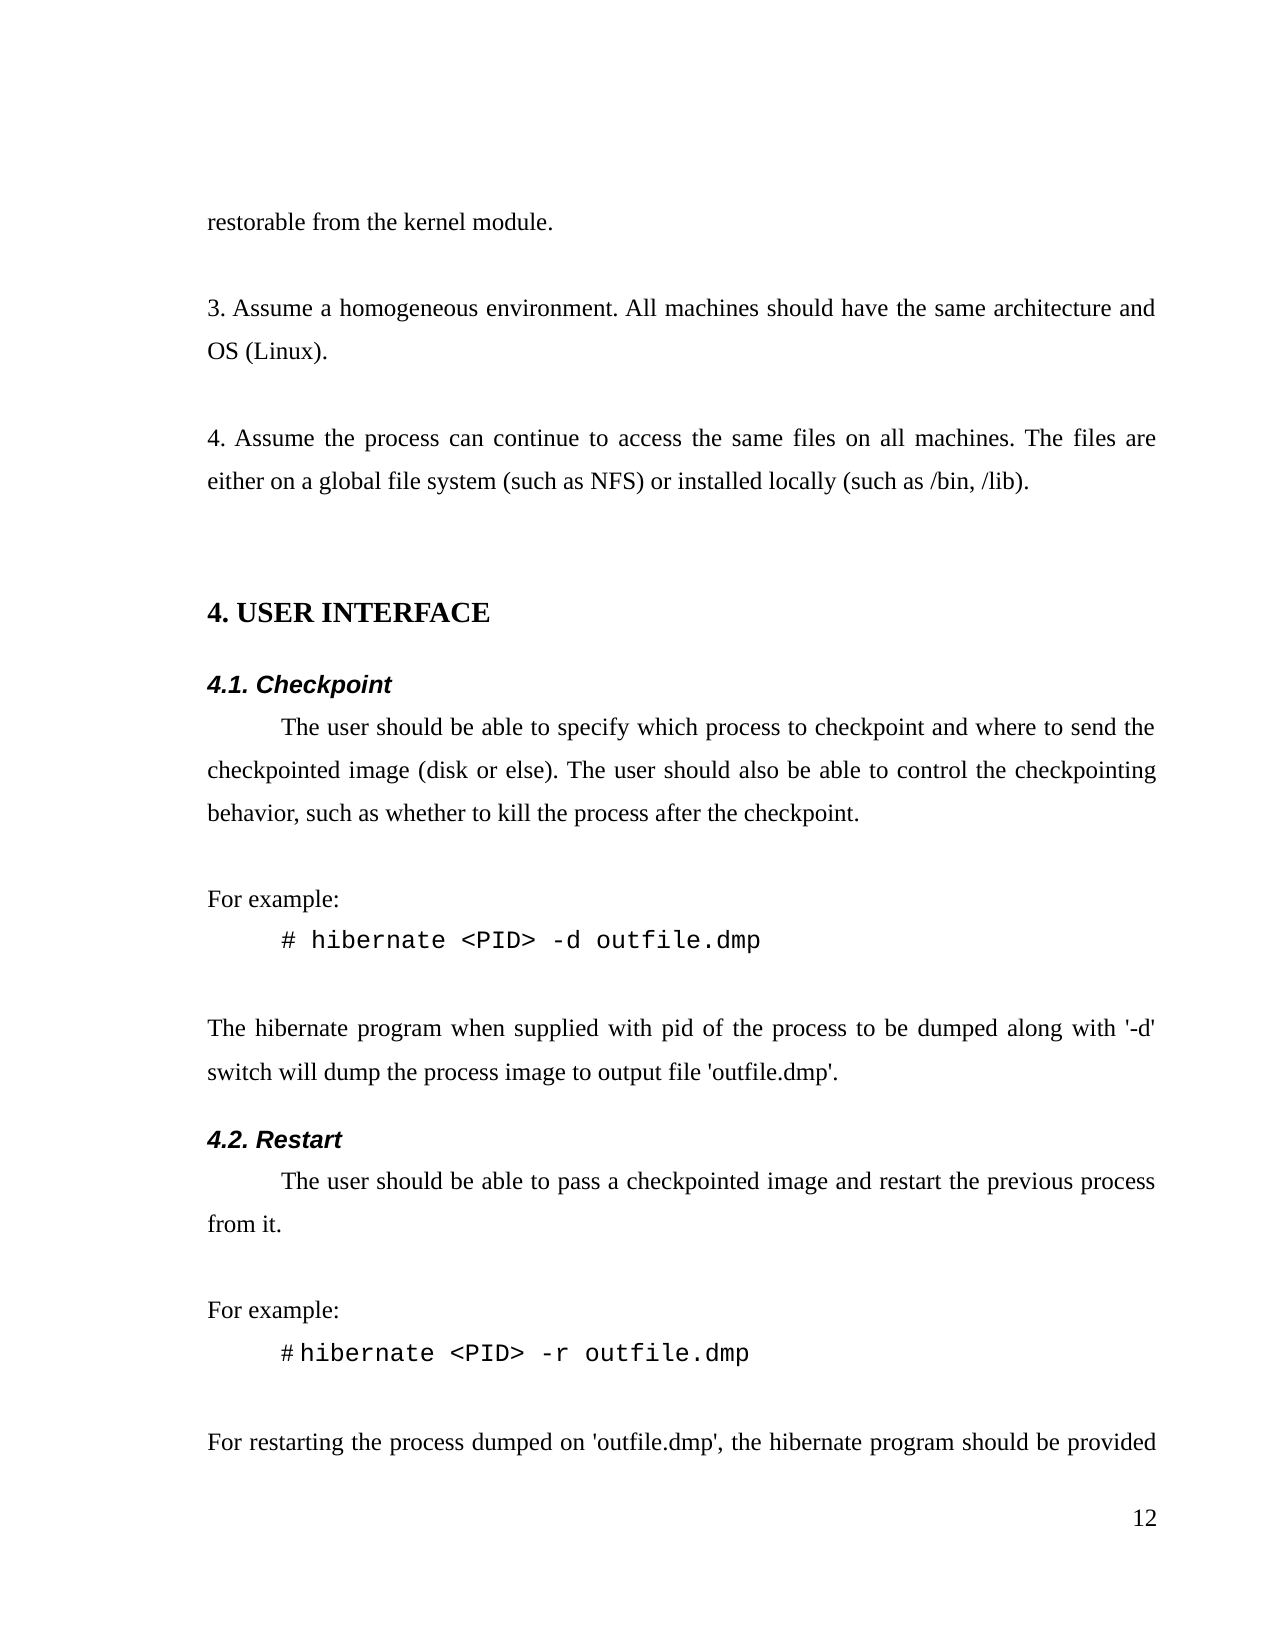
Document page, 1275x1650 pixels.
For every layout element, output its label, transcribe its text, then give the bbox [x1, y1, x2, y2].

text The hibernate program when supplied with pid of the process to be dumped along with '-d' switch will dump the process image to output file 'outfile.dmp'. [207, 1013, 1157, 1085]
text For example: [207, 1295, 1157, 1324]
subtitle 4.1. Checkpoint [207, 670, 1157, 699]
subtitle 4.2. Restart [207, 1125, 1157, 1153]
text For restarting the process dumped on 'outfile.dmp', the hibernate program should be provided [207, 1427, 1157, 1456]
text # hibernate <PID> -d outfile.dmp [207, 927, 1157, 956]
subtitle 4. USER INTERFACE [207, 595, 1157, 629]
text The user should be able to specify which process to checkpoint and where to send the checkpointed image (disk or else). The user should also be able to control the checkpointing behavior, such as whether to kill the process after the checkpoint. [207, 712, 1157, 827]
text # hibernate <PID> -r outfile.dmp [207, 1338, 1157, 1369]
text For example: [207, 884, 1157, 913]
text 3. Assume a homogeneous environment. All machines should have the same architecture and OS (Linux). [207, 293, 1157, 365]
text restorable from the kernel module. [207, 207, 1157, 236]
text 4. Assume the process can continue to access the same files on all machines. The files are either on a global file system (such as NFS) or installed locally (such as /bin, /lib). [207, 423, 1157, 494]
text The user should be able to pass a checkpointed image and restart the previous process from it. [207, 1166, 1157, 1238]
